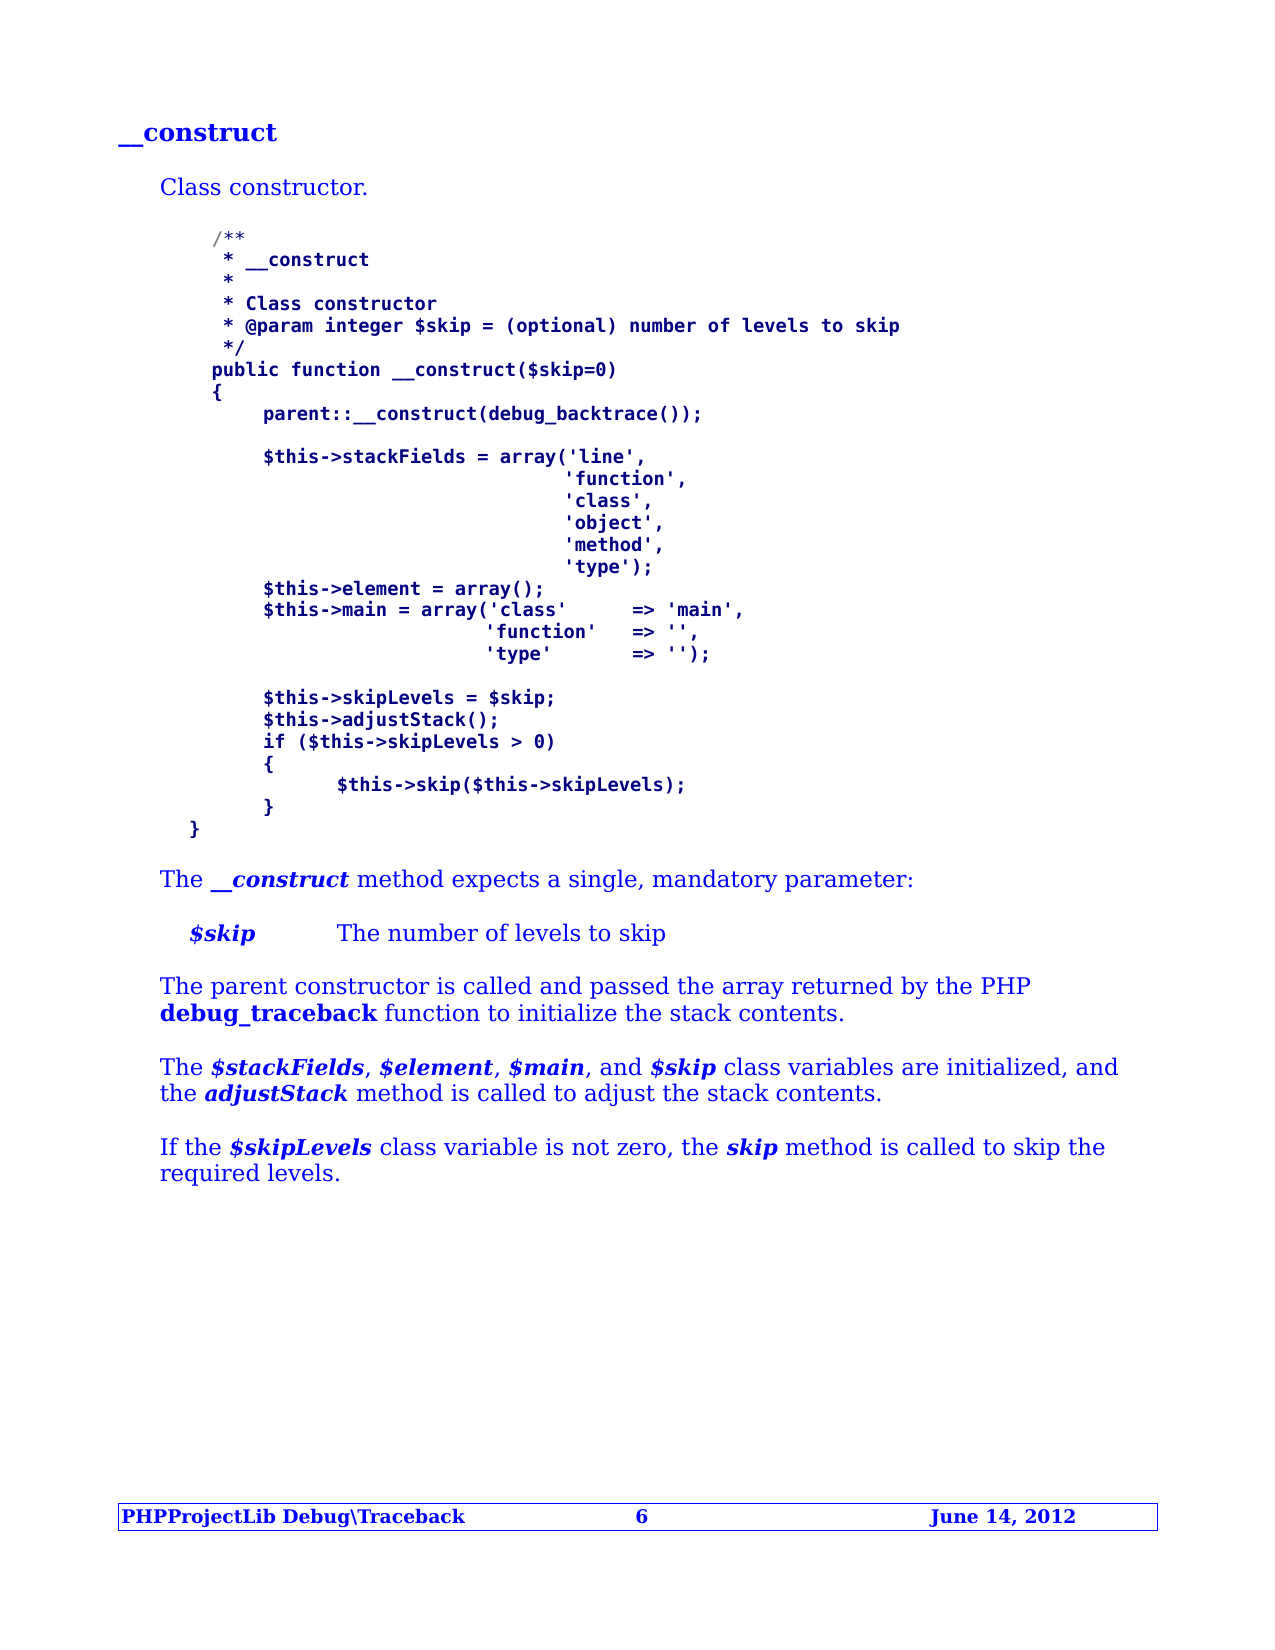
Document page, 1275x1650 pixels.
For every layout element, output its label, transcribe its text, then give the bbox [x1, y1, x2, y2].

list 'type' => ''); [189, 643, 1157, 665]
text Class constructor. [159, 174, 1157, 201]
list 'object', [189, 512, 1157, 534]
list $this->stackFields = array('line', [189, 446, 1157, 468]
list 'type'); [189, 556, 1157, 577]
list } [189, 796, 1157, 818]
list /** [189, 227, 1157, 249]
list * @param integer $skip = (optional) number of levels to skip [189, 315, 1157, 337]
list 'function' => '', [189, 621, 1157, 643]
list * [189, 271, 1157, 293]
list 'class', [189, 490, 1157, 512]
list 'function', [189, 468, 1157, 490]
list { [189, 752, 1157, 774]
list $this->element = array(); [189, 577, 1157, 599]
list $this->skip($this->skipLevels); [189, 774, 1157, 796]
text If the $skipLevels class variable is not zero, the skip method is called to skip the required levels. [159, 1134, 1157, 1187]
text The __construct method expects a single, mandatory parameter: [159, 867, 1157, 893]
list $this->adjustStack(); [189, 709, 1157, 731]
list 'method', [189, 534, 1157, 556]
text The $stackFields, $element, $main, and $skip class variables are initialized, and the adjustStack method is called to adjust the stack contents. [159, 1054, 1157, 1107]
list * Class constructor [189, 293, 1157, 315]
list * __construct [189, 249, 1157, 271]
title __construct [118, 118, 1157, 147]
list parent::__construct(debug_backtrace()); [189, 402, 1157, 424]
text $skip The number of levels to skip [189, 920, 1157, 947]
list public function __construct($skip=0) [189, 359, 1157, 381]
list { [189, 381, 1157, 402]
list } [189, 818, 1157, 840]
list */ [189, 337, 1157, 359]
list $this->main = array('class' => 'main', [189, 599, 1157, 621]
text The parent constructor is called and passed the array returned by the PHP debug_traceback function to initialize the stack contents. [159, 973, 1157, 1027]
list $this->skipLevels = $skip; [189, 687, 1157, 709]
list if ($this->skipLevels > 0) [189, 731, 1157, 752]
